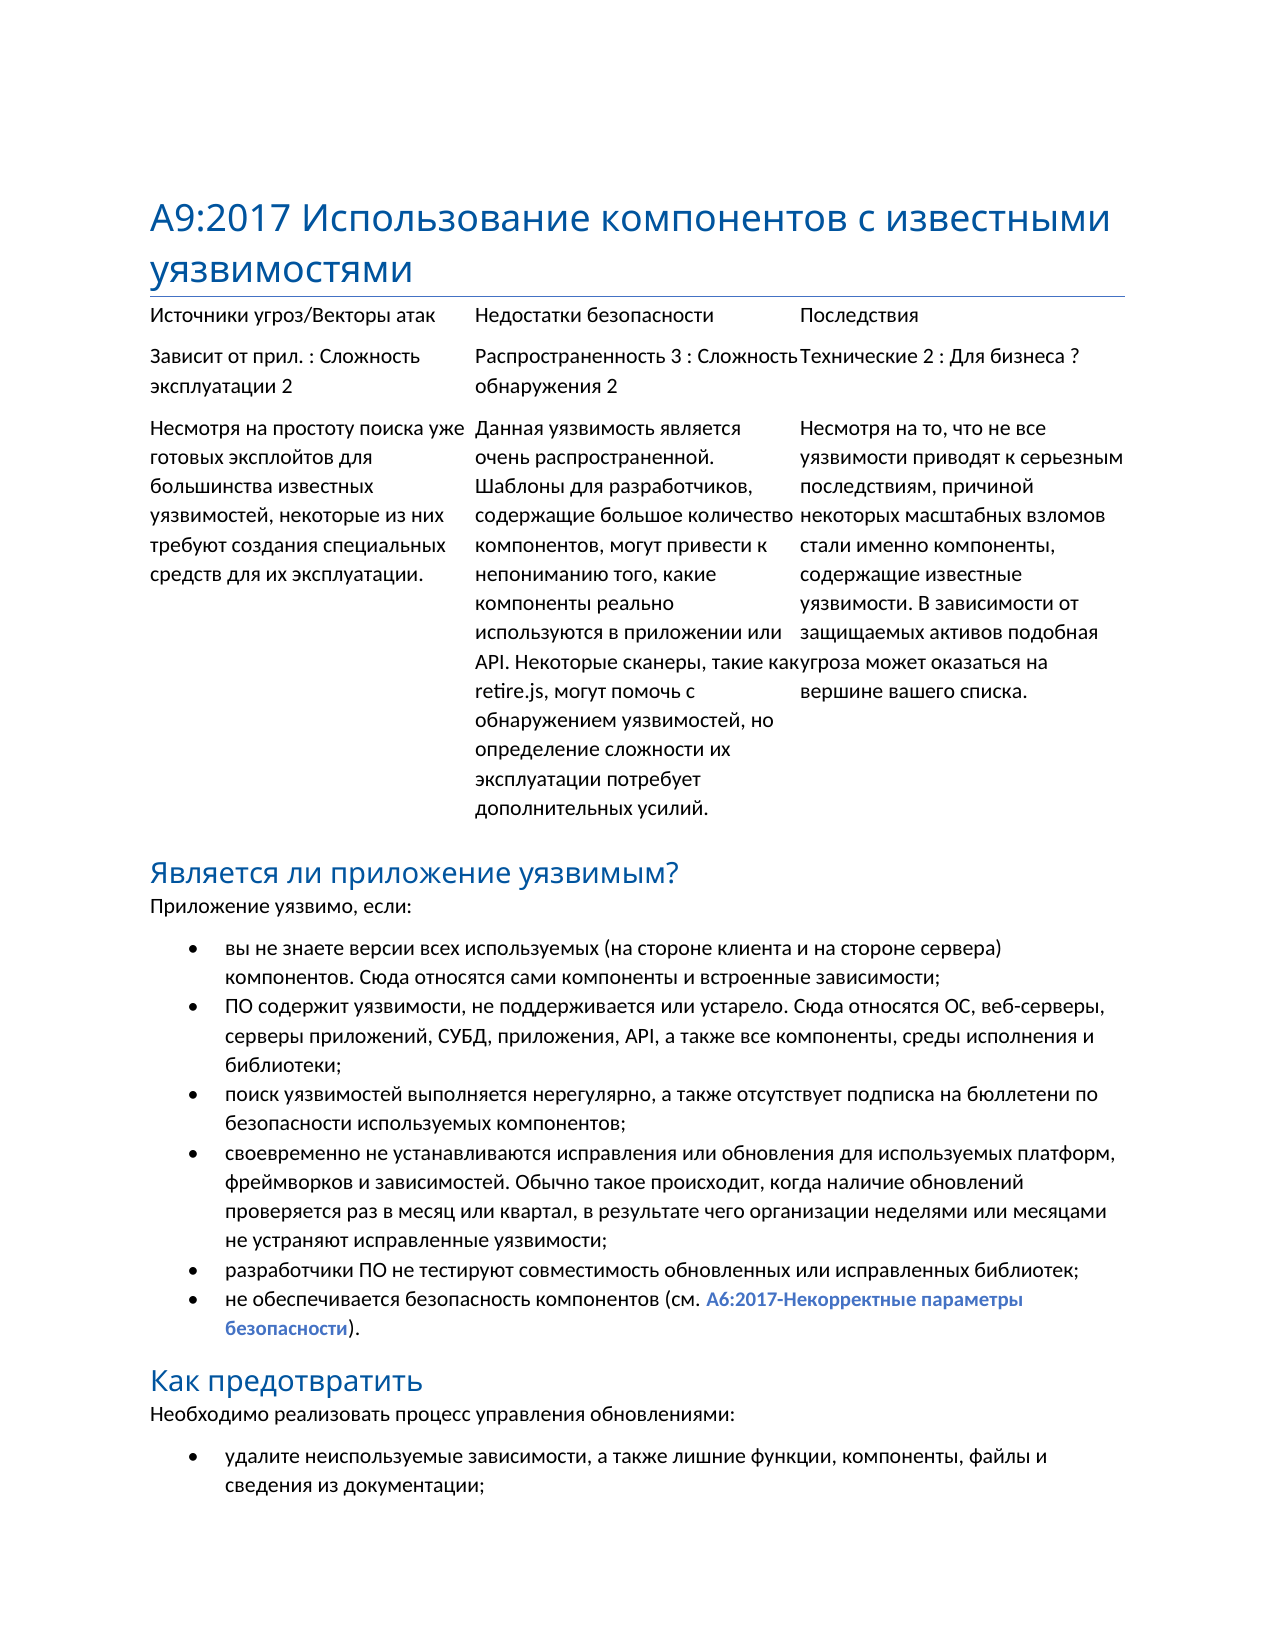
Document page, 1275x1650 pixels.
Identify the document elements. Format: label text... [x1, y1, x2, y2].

text Приложение уязвимо, если: [150, 892, 1125, 919]
table_cell Зависит от прил. : Сложность эксплуатации 2 [150, 343, 475, 414]
list не обеспечивается безопасность компонентов (см. A6:2017-Некорректные параметры безопасности). [187, 1285, 1125, 1341]
table_header Недостатки безопасности [475, 301, 800, 343]
table_cell Технические 2 : Для бизнеса ? [800, 343, 1125, 414]
table_cell Распространенность 3 : Сложность обнаружения 2 [475, 343, 800, 414]
list вы не знаете версии всех используемых (на стороне клиента и на стороне сервера) компонентов. Сюда относятся сами компоненты и встроенные зависимости; [187, 934, 1125, 990]
text Необходимо реализовать процесс управления обновлениями: [150, 1400, 1125, 1427]
list своевременно не устанавливаются исправления или обновления для используемых платформ, фреймворков и зависимостей. Обычно такое происходит, когда наличие обновлений проверяется раз в месяц или квартал, в результате чего организации неделями или месяцами не устраняют исправленные уязвимости; [187, 1139, 1125, 1253]
list поиск уязвимостей выполняется нерегулярно, а также отсутствует подписка на бюллетени по безопасности используемых компонентов; [187, 1080, 1125, 1136]
table_cell Несмотря на простоту поиска уже готовых эксплойтов для большинства известных уязвимостей, некоторые из них требуют создания специальных средств для их эксплуатации. [150, 414, 475, 836]
list удалите неиспользуемые зависимости, а также лишние функции, компоненты, файлы и сведения из документации; [187, 1442, 1125, 1498]
table_cell Несмотря на то, что не все уязвимости приводят к серьезным последствиям, причиной некоторых масштабных взломов стали именно компоненты, содержащие известные уязвимости. В зависимости от защищаемых активов подобная угроза может оказаться на вершине вашего списка. [800, 414, 1125, 836]
table_cell Данная уязвимость является очень распространенной. Шаблоны для разработчиков, содержащие большое количество компонентов, могут привести к непониманию того, какие компоненты реально используются в приложении или API. Некоторые сканеры, такие как retire.js, могут помочь с обнаружением уязвимостей, но определение сложности их эксплуатации потребует дополнительных усилий. [475, 414, 800, 836]
subtitle Как предотвратить [150, 1360, 1125, 1400]
list разработчики ПО не тестируют совместимость обновленных или исправленных библиотек; [187, 1256, 1125, 1283]
table_header Последствия [800, 301, 1125, 343]
subtitle Является ли приложение уязвимым? [150, 852, 1125, 892]
list ПО содержит уязвимости, не поддерживается или устарело. Сюда относятся ОС, веб-серверы, серверы приложений, СУБД, приложения, API, а также все компоненты, среды исполнения и библиотеки; [187, 992, 1125, 1078]
subtitle A9:2017 Использование компонентов с известными уязвимостями [150, 192, 1125, 296]
table_header Источники угроз/Векторы атак [150, 301, 475, 343]
